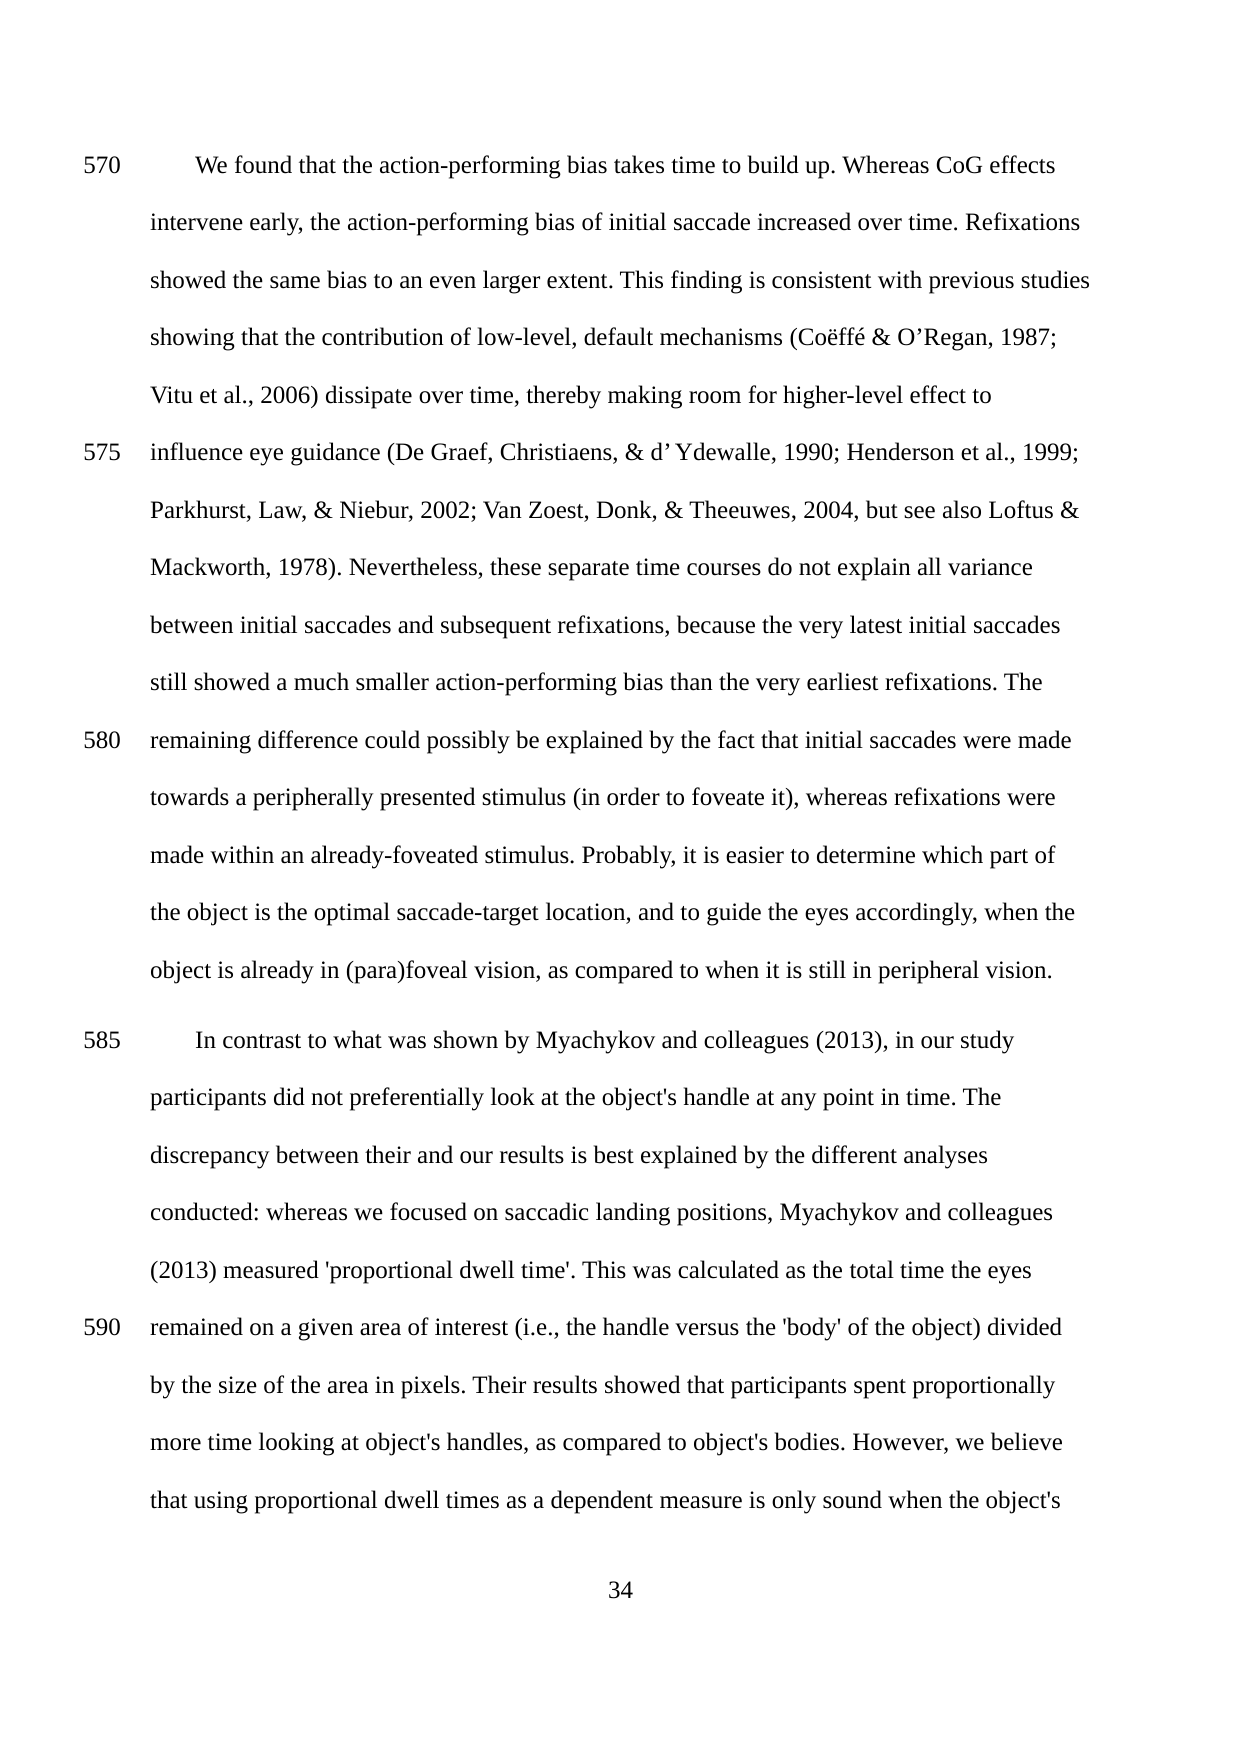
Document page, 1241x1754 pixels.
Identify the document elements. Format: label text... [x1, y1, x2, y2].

text We found that the action-performing bias takes time to build up. Whereas CoG effects intervene early, the action-performing bias of initial saccade increased over time. Refixations showed the same bias to an even larger extent. This finding is consistent with previous studies showing that the contribution of low-level, default mechanisms (Coëffé & O’Regan, 1987; Vitu et al., 2006) dissipate over time, thereby making room for higher-level effect to influence eye guidance (De Graef, Christiaens, & d’ Ydewalle, 1990; Henderson et al., 1999; Parkhurst, Law, & Niebur, 2002; Van Zoest, Donk, & Theeuwes, 2004, but see also Loftus & Mackworth, 1978). Nevertheless, these separate time courses do not explain all variance between initial saccades and subsequent refixations, because the very latest initial saccades still showed a much smaller action-performing bias than the very earliest refixations. The remaining difference could possibly be explained by the fact that initial saccades were made towards a peripherally presented stimulus (in order to foveate it), whereas refixations were made within an already-foveated stimulus. Probably, it is easier to determine which part of the object is the optimal saccade-target location, and to guide the eyes accordingly, when the object is already in (para)foveal vision, as compared to when it is still in peripheral vision. [150, 150, 1091, 984]
text In contrast to what was shown by Myachykov and colleagues (2013), in our study participants did not preferentially look at the object's handle at any point in time. The discrepancy between their and our results is best explained by the different analyses conducted: whereas we focused on saccadic landing positions, Myachykov and colleagues (2013) measured 'proportional dwell time'. This was calculated as the total time the eyes remained on a given area of interest (i.e., the handle versus the 'body' of the object) divided by the size of the area in pixels. Their results showed that participants spent proportionally more time looking at object's handles, as compared to object's bodies. However, we believe that using proportional dwell times as a dependent measure is only sound when the object's [150, 1025, 1091, 1514]
